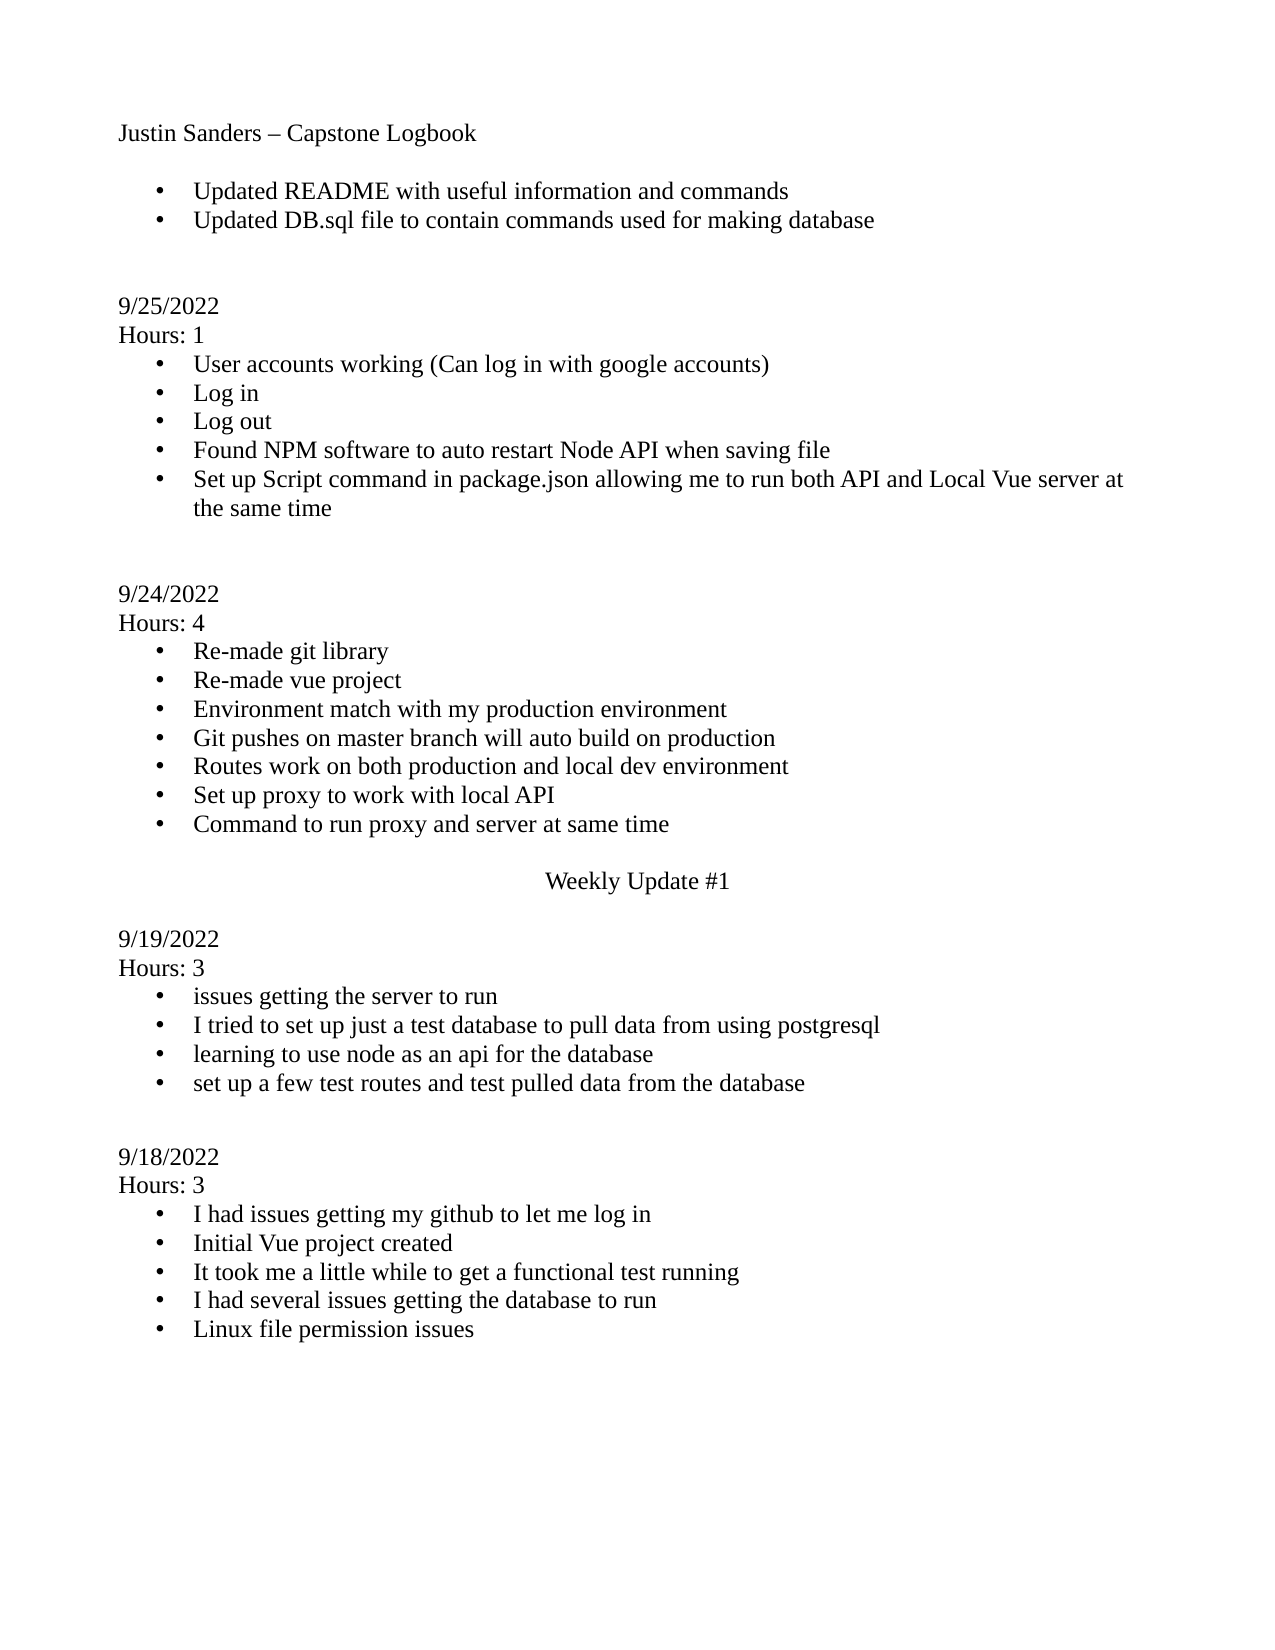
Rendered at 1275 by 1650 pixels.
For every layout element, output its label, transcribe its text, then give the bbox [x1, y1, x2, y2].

list Initial Vue project created [156, 1228, 1157, 1257]
list learning to use node as an api for the database [156, 1039, 1157, 1068]
list Environment match with my production environment [156, 694, 1157, 723]
list Updated DB.sql file to contain commands used for making database [156, 205, 1157, 234]
list Routes work on both production and local dev environment [156, 751, 1157, 780]
list Re-made vue project [156, 665, 1157, 694]
list 9/24/2022 [118, 579, 1157, 608]
list Set up Script command in package.json allowing me to run both API and Local Vue server at the same time [156, 464, 1157, 521]
list set up a few test routes and test pulled data from the database [156, 1068, 1157, 1096]
list Hours: 3 [118, 953, 1157, 981]
list I had several issues getting the database to run [156, 1286, 1157, 1314]
list Re-made git library [156, 636, 1157, 665]
list Log out [156, 406, 1157, 435]
list I had issues getting my github to let me log in [156, 1199, 1157, 1228]
list Updated README with useful information and commands [156, 176, 1157, 205]
list Set up proxy to work with local API [156, 780, 1157, 809]
text Hours: 3 [118, 1171, 1157, 1199]
list User accounts working (Can log in with google accounts) [156, 349, 1157, 378]
list Hours: 4 [118, 608, 1157, 636]
list 9/25/2022 [118, 291, 1157, 320]
list Git pushes on master branch will auto build on production [156, 723, 1157, 751]
list issues getting the server to run [156, 981, 1157, 1010]
list It took me a little while to get a functional test running [156, 1257, 1157, 1286]
list Linux file permission issues [156, 1314, 1157, 1343]
list Weekly Update #1 [118, 866, 1157, 895]
list Log in [156, 378, 1157, 406]
text 9/18/2022 [118, 1142, 1157, 1171]
list Hours: 1 [118, 320, 1157, 349]
list Command to run proxy and server at same time [156, 809, 1157, 838]
list I tried to set up just a test database to pull data from using postgresql [156, 1010, 1157, 1039]
list Found NPM software to auto restart Node API when saving file [156, 435, 1157, 464]
list 9/19/2022 [118, 924, 1157, 953]
